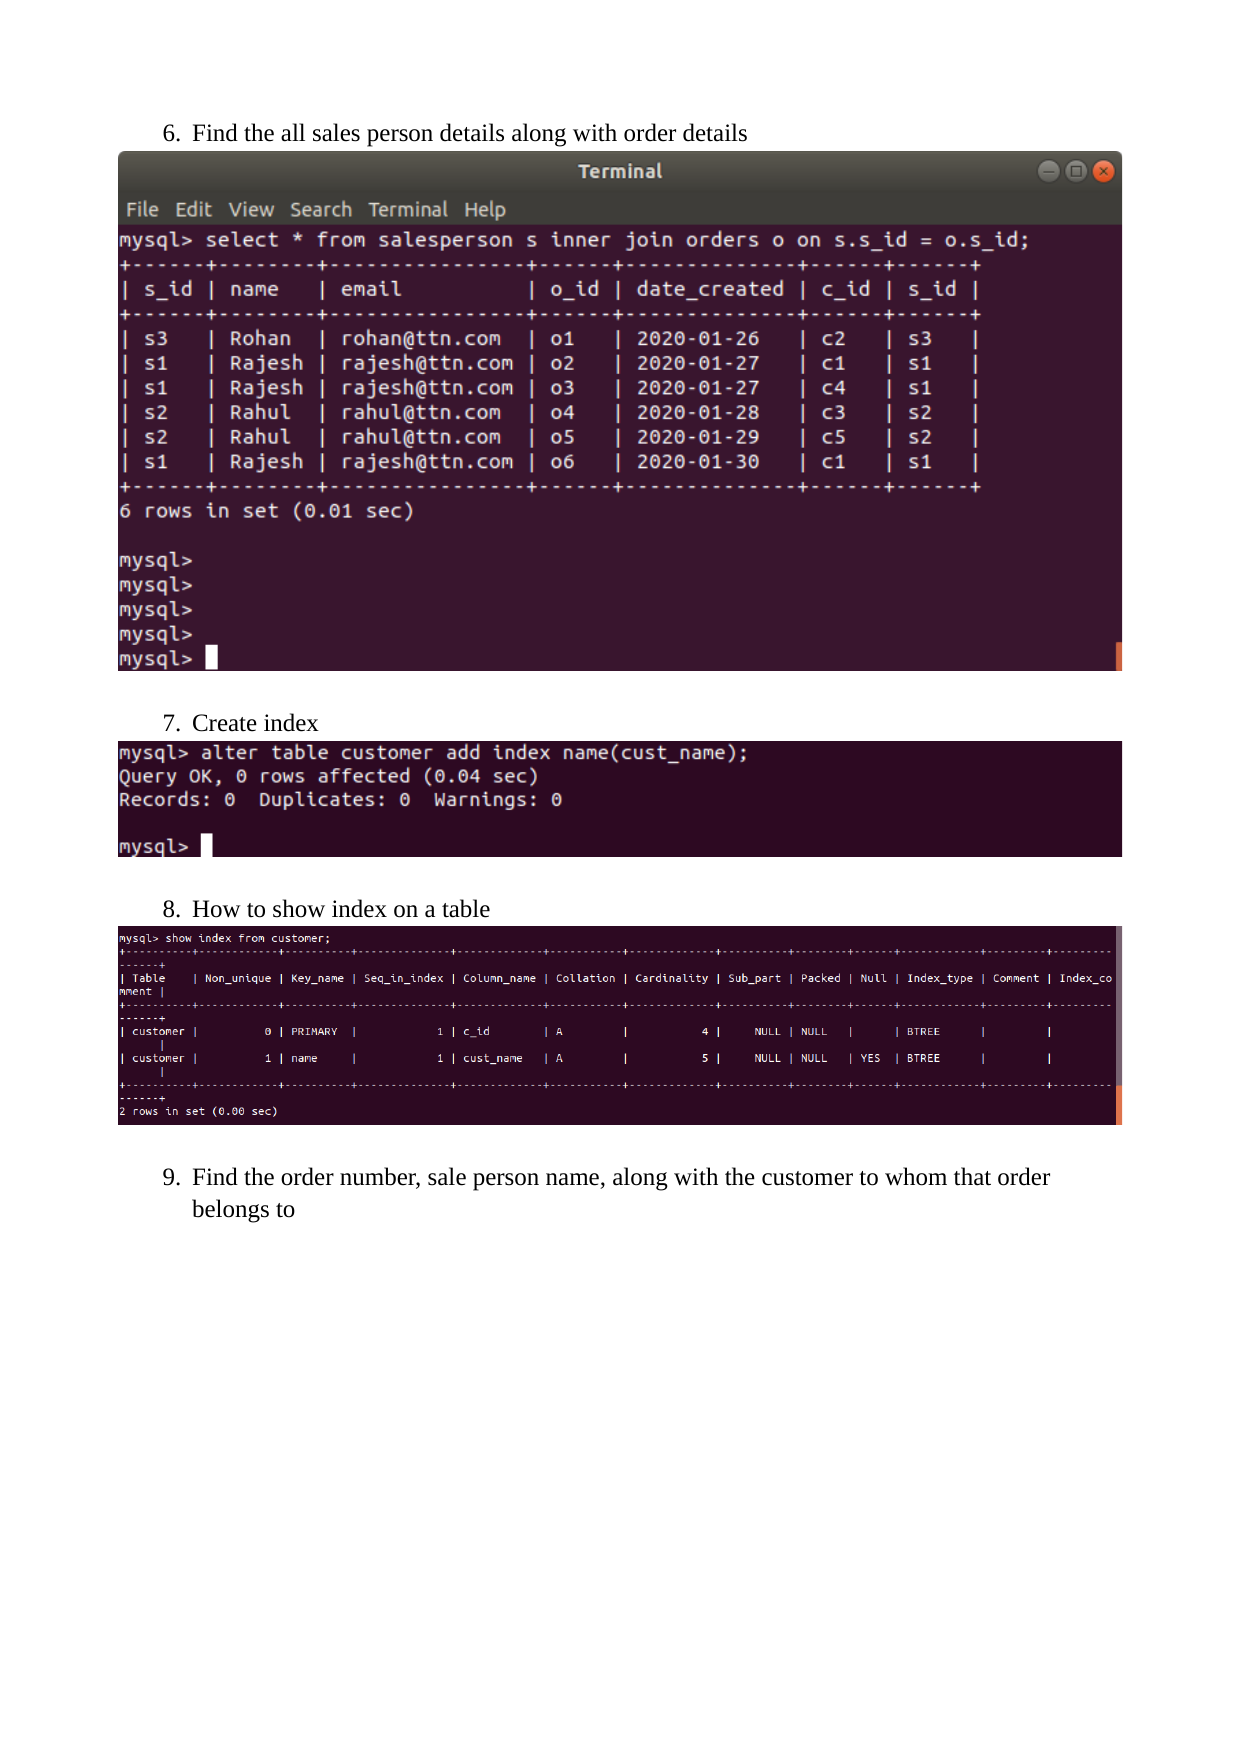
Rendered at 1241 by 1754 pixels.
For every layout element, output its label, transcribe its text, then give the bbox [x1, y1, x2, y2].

list Create index [162, 708, 1122, 737]
list Find the all sales person details along with order details [162, 118, 1122, 147]
list Find the order number, sale person name, along with the customer to whom that order belongs to [162, 1162, 1122, 1223]
picture [118, 926, 1123, 1125]
list How to show index on a table [162, 894, 1122, 922]
picture [118, 151, 1123, 671]
picture [118, 741, 1123, 857]
